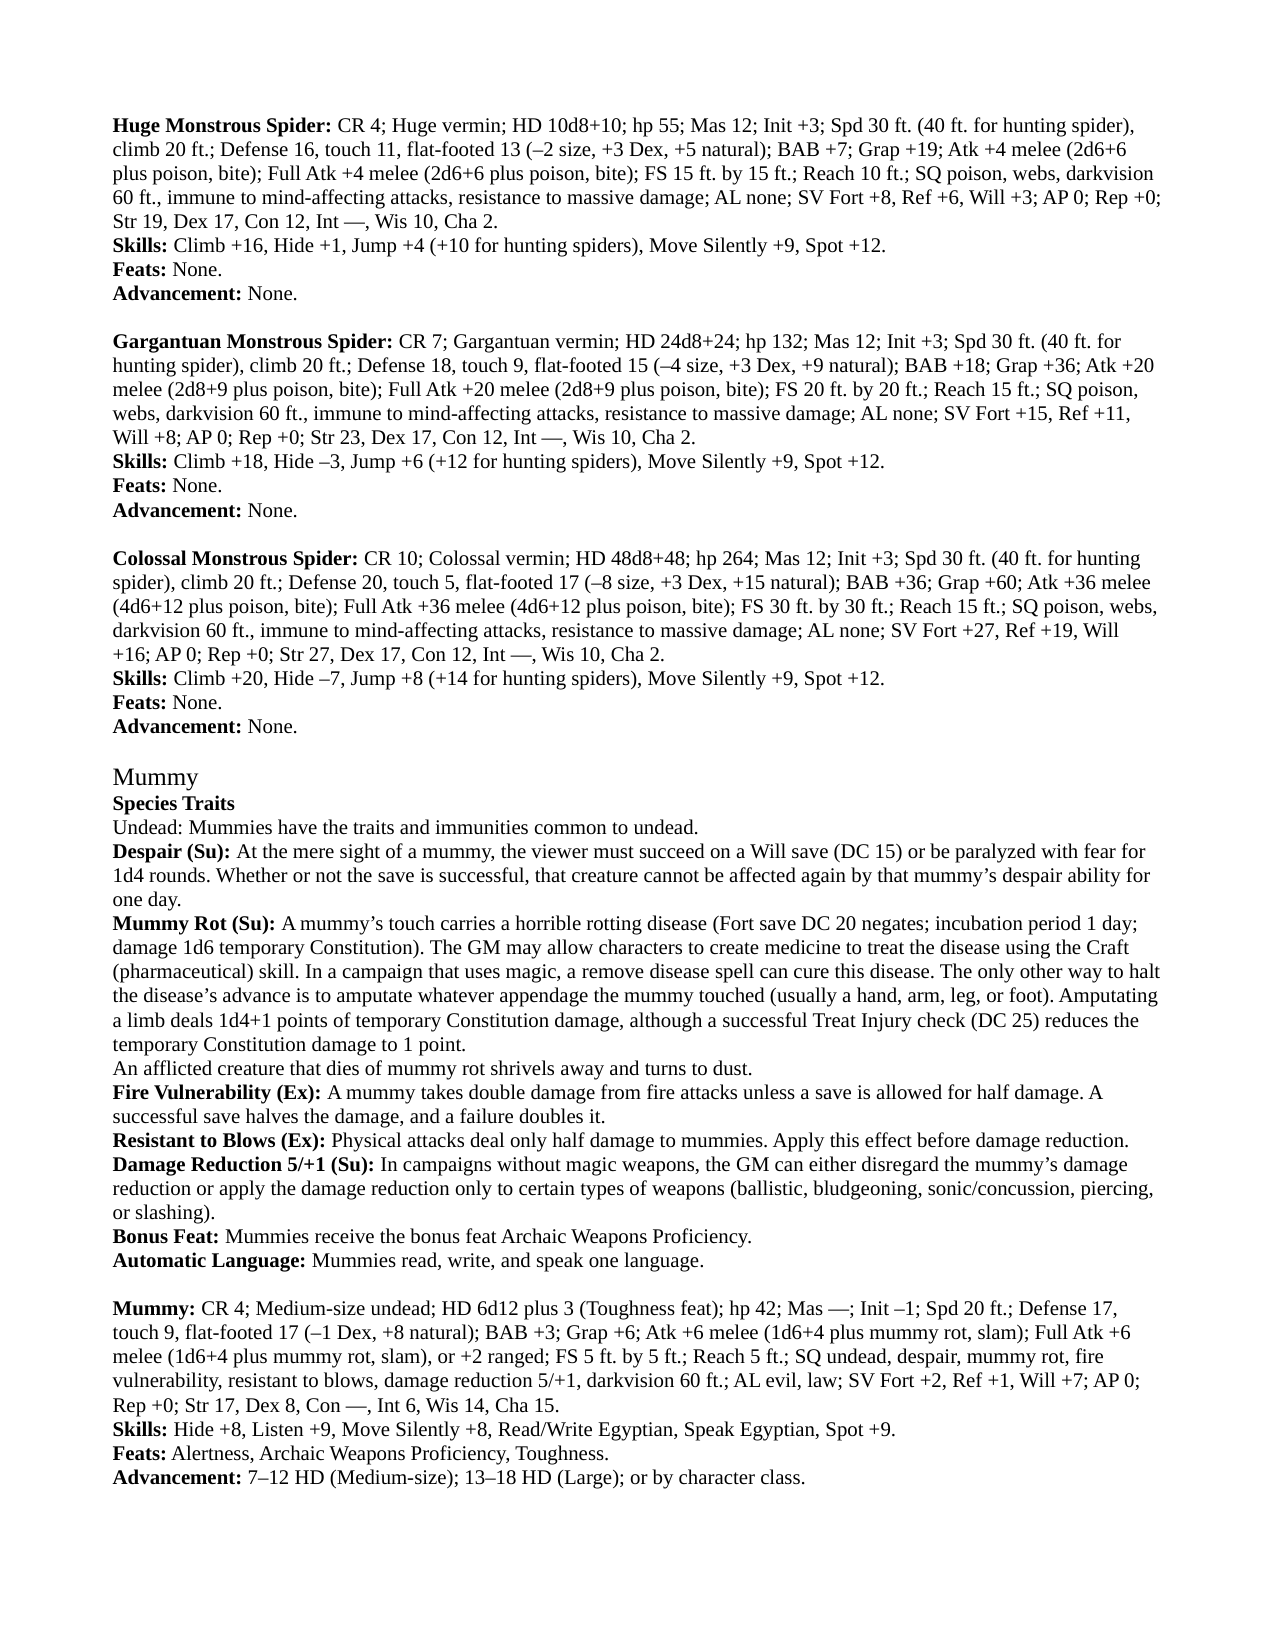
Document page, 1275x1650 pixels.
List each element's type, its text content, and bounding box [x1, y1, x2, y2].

text Skills: Hide +8, Listen +9, Move Silently +8, Read/Write Egyptian, Speak Egyptian, Spot +9. [112, 1417, 1162, 1441]
text Skills: Climb +18, Hide –3, Jump +6 (+12 for hunting spiders), Move Silently +9, Spot +12. [112, 449, 1162, 473]
text Automatic Language: Mummies read, write, and speak one language. [112, 1248, 1162, 1272]
text Mummy Rot (Su): A mummy’s touch carries a horrible rotting disease (Fort save DC 20 negates; incubation period 1 day; damage 1d6 temporary Constitution). The GM may allow characters to create medicine to treat the disease using the Craft (pharmaceutical) skill. In a campaign that uses magic, a remove disease spell can cure this disease. The only other way to halt the disease’s advance is to amputate whatever appendage the mummy touched (usually a hand, arm, leg, or foot). Amputating a limb deals 1d4+1 points of temporary Constitution damage, although a successful Treat Injury check (DC 25) reduces the temporary Constitution damage to 1 point. [112, 911, 1162, 1056]
text Feats: None. [112, 257, 1162, 281]
text Advancement: None. [112, 281, 1162, 305]
text Fire Vulnerability (Ex): A mummy takes double damage from fire attacks unless a save is allowed for half damage. A successful save halves the damage, and a failure doubles it. [112, 1080, 1162, 1128]
text Skills: Climb +16, Hide +1, Jump +4 (+10 for hunting spiders), Move Silently +9, Spot +12. [112, 233, 1162, 257]
text Feats: None. [112, 690, 1162, 714]
subtitle Mummy [112, 762, 1162, 791]
text Gargantuan Monstrous Spider: CR 7; Gargantuan vermin; HD 24d8+24; hp 132; Mas 12; Init +3; Spd 30 ft. (40 ft. for hunting spider), climb 20 ft.; Defense 18, touch 9, flat-footed 15 (–4 size, +3 Dex, +9 natural); BAB +18; Grap +36; Atk +20 melee (2d8+9 plus poison, bite); Full Atk +20 melee (2d8+9 plus poison, bite); FS 20 ft. by 20 ft.; Reach 15 ft.; SQ poison, webs, darkvision 60 ft., immune to mind-affecting attacks, resistance to massive damage; AL none; SV Fort +15, Ref +11, Will +8; AP 0; Rep +0; Str 23, Dex 17, Con 12, Int —, Wis 10, Cha 2. [112, 329, 1162, 449]
text Bonus Feat: Mummies receive the bonus feat Archaic Weapons Proficiency. [112, 1224, 1162, 1248]
text An afflicted creature that dies of mummy rot shrivels away and turns to dust. [112, 1056, 1162, 1080]
text Resistant to Blows (Ex): Physical attacks deal only half damage to mummies. Apply this effect before damage reduction. [112, 1128, 1162, 1152]
text Skills: Climb +20, Hide –7, Jump +8 (+14 for hunting spiders), Move Silently +9, Spot +12. [112, 666, 1162, 690]
text Feats: Alertness, Archaic Weapons Proficiency, Toughness. [112, 1441, 1162, 1465]
text Species Traits [112, 791, 1162, 815]
text Despair (Su): At the mere sight of a mummy, the viewer must succeed on a Will save (DC 15) or be paralyzed with fear for 1d4 rounds. Whether or not the save is successful, that creature cannot be affected again by that mummy’s despair ability for one day. [112, 839, 1162, 911]
text Huge Monstrous Spider: CR 4; Huge vermin; HD 10d8+10; hp 55; Mas 12; Init +3; Spd 30 ft. (40 ft. for hunting spider), climb 20 ft.; Defense 16, touch 11, flat-footed 13 (–2 size, +3 Dex, +5 natural); BAB +7; Grap +19; Atk +4 melee (2d6+6 plus poison, bite); Full Atk +4 melee (2d6+6 plus poison, bite); FS 15 ft. by 15 ft.; Reach 10 ft.; SQ poison, webs, darkvision 60 ft., immune to mind-affecting attacks, resistance to massive damage; AL none; SV Fort +8, Ref +6, Will +3; AP 0; Rep +0; Str 19, Dex 17, Con 12, Int —, Wis 10, Cha 2. [112, 112, 1162, 233]
text Advancement: None. [112, 497, 1162, 522]
text Feats: None. [112, 473, 1162, 497]
text Advancement: None. [112, 714, 1162, 738]
text Advancement: 7–12 HD (Medium-size); 13–18 HD (Large); or by character class. [112, 1465, 1162, 1489]
text Damage Reduction 5/+1 (Su): In campaigns without magic weapons, the GM can either disregard the mummy’s damage reduction or apply the damage reduction only to certain types of weapons (ballistic, bludgeoning, sonic/concussion, piercing, or slashing). [112, 1152, 1162, 1224]
text Colossal Monstrous Spider: CR 10; Colossal vermin; HD 48d8+48; hp 264; Mas 12; Init +3; Spd 30 ft. (40 ft. for hunting spider), climb 20 ft.; Defense 20, touch 5, flat-footed 17 (–8 size, +3 Dex, +15 natural); BAB +36; Grap +60; Atk +36 melee (4d6+12 plus poison, bite); Full Atk +36 melee (4d6+12 plus poison, bite); FS 30 ft. by 30 ft.; Reach 15 ft.; SQ poison, webs, darkvision 60 ft., immune to mind-affecting attacks, resistance to massive damage; AL none; SV Fort +27, Ref +19, Will +16; AP 0; Rep +0; Str 27, Dex 17, Con 12, Int —, Wis 10, Cha 2. [112, 546, 1162, 666]
text Undead: Mummies have the traits and immunities common to undead. [112, 815, 1162, 839]
text Mummy: CR 4; Medium-size undead; HD 6d12 plus 3 (Toughness feat); hp 42; Mas —; Init –1; Spd 20 ft.; Defense 17, touch 9, flat-footed 17 (–1 Dex, +8 natural); BAB +3; Grap +6; Atk +6 melee (1d6+4 plus mummy rot, slam); Full Atk +6 melee (1d6+4 plus mummy rot, slam), or +2 ranged; FS 5 ft. by 5 ft.; Reach 5 ft.; SQ undead, despair, mummy rot, fire vulnerability, resistant to blows, damage reduction 5/+1, darkvision 60 ft.; AL evil, law; SV Fort +2, Ref +1, Will +7; AP 0; Rep +0; Str 17, Dex 8, Con —, Int 6, Wis 14, Cha 15. [112, 1296, 1162, 1417]
